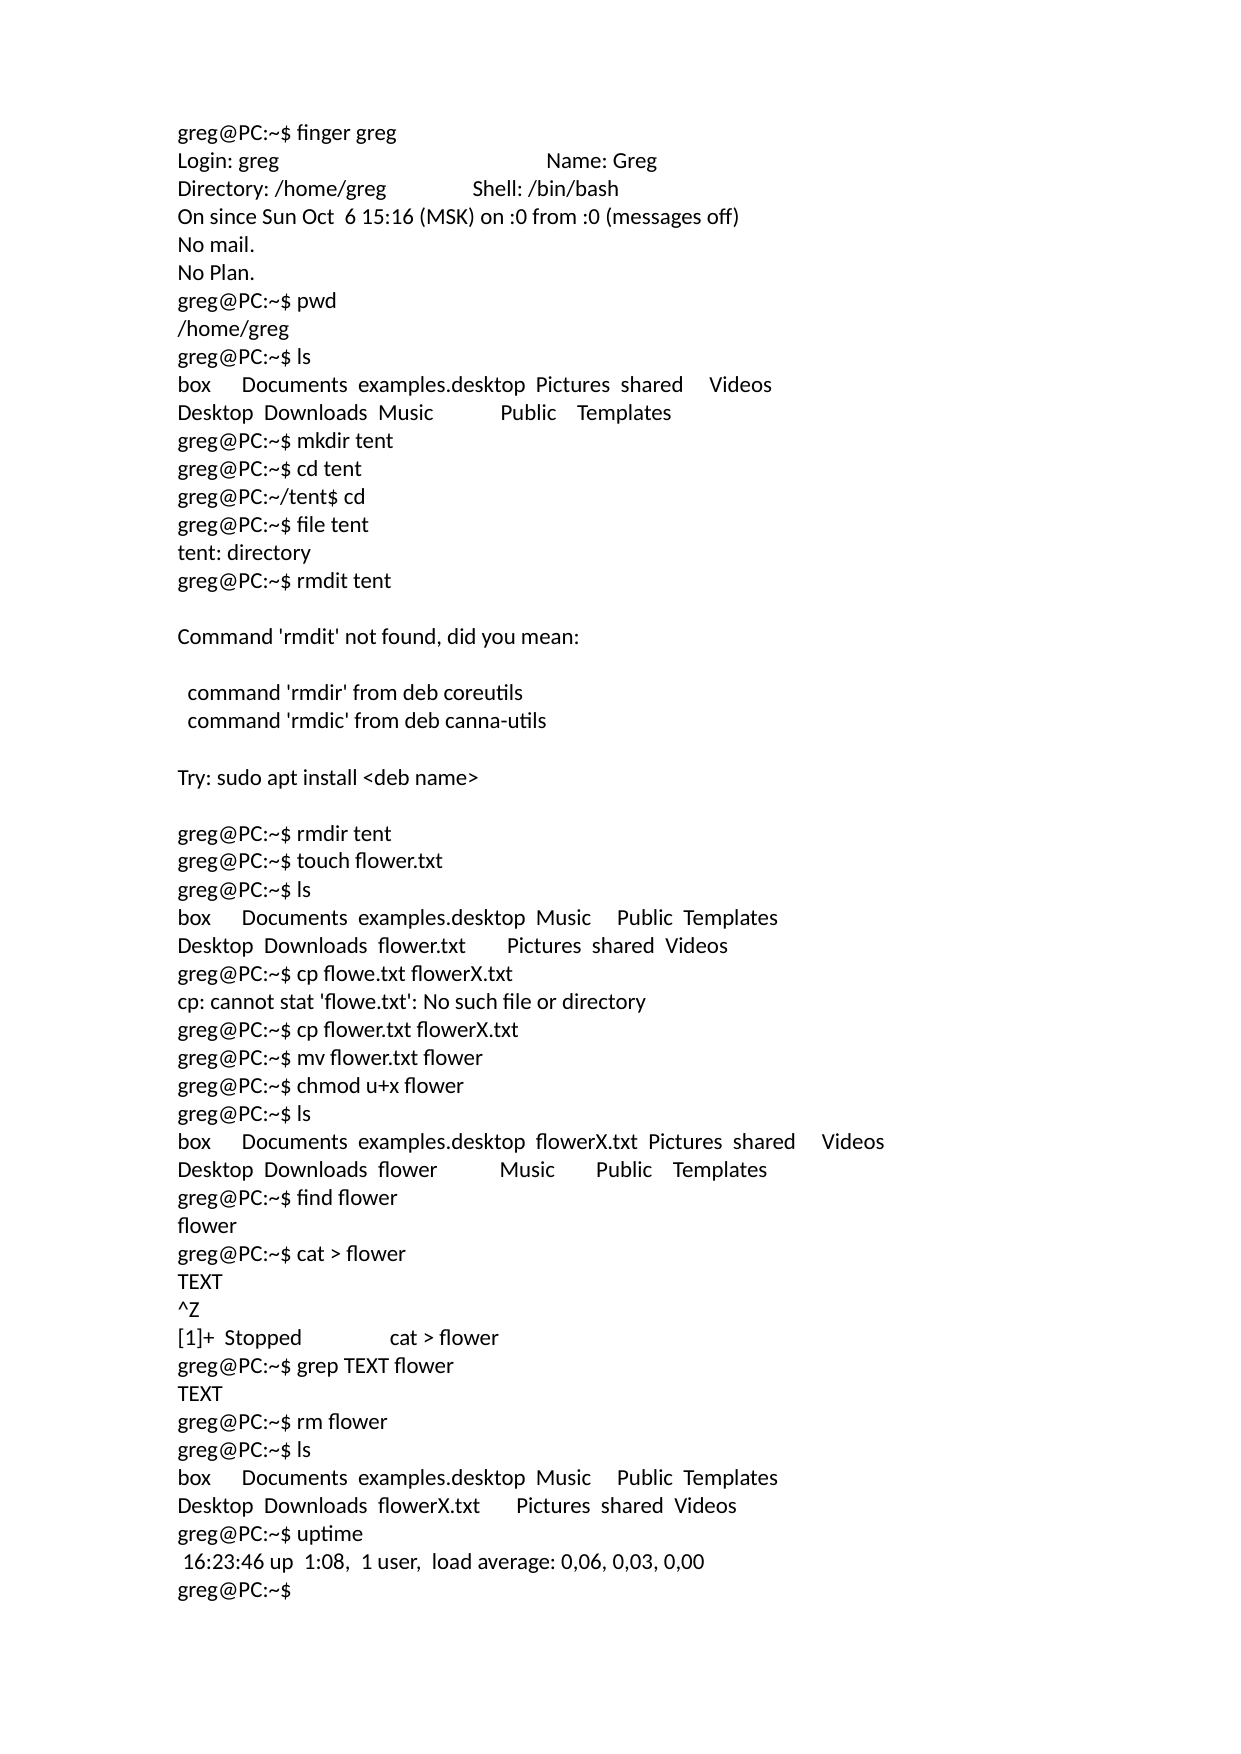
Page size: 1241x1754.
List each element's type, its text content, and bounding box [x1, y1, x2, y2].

text Directory: /home/greg Shell: /bin/bash [177, 174, 1152, 202]
text TEXT [177, 1379, 1152, 1407]
text [1]+ Stopped cat > flower [177, 1323, 1152, 1351]
text greg@PC:~$ ls [177, 1099, 1152, 1127]
text greg@PC:~$ ls [177, 342, 1152, 370]
text greg@PC:~$ pwd [177, 286, 1152, 314]
text greg@PC:~$ chmod u+x flower [177, 1071, 1152, 1099]
text Command 'rmdit' not found, did you mean: [177, 622, 1152, 651]
text tent: directory [177, 538, 1152, 566]
text greg@PC:~$ cp flower.txt flowerX.txt [177, 1015, 1152, 1043]
text greg@PC:~$ mv flower.txt flower [177, 1043, 1152, 1071]
text cp: cannot stat 'flowe.txt': No such file or directory [177, 987, 1152, 1015]
text greg@PC:~$ ls [177, 875, 1152, 903]
text TEXT [177, 1267, 1152, 1295]
text greg@PC:~$ cat > flower [177, 1239, 1152, 1267]
text greg@PC:~$ [177, 1575, 1152, 1603]
text 16:23:46 up 1:08, 1 user, load average: 0,06, 0,03, 0,00 [177, 1547, 1152, 1575]
text greg@PC:~$ ls [177, 1435, 1152, 1463]
text Desktop Downloads flower.txt Pictures shared Videos [177, 931, 1152, 959]
text greg@PC:~$ find flower [177, 1183, 1152, 1211]
text Login: greg Name: Greg [177, 146, 1152, 174]
text greg@PC:~$ uptime [177, 1519, 1152, 1547]
text flower [177, 1211, 1152, 1239]
text Desktop Downloads flowerX.txt Pictures shared Videos [177, 1491, 1152, 1519]
text Try: sudo apt install <deb name> [177, 763, 1152, 791]
text greg@PC:~$ finger greg [177, 118, 1152, 146]
text Desktop Downloads flower Music Public Templates [177, 1155, 1152, 1183]
text greg@PC:~$ mkdir tent [177, 426, 1152, 454]
text greg@PC:~$ grep TEXT flower [177, 1351, 1152, 1379]
text box Documents examples.desktop Music Public Templates [177, 1463, 1152, 1491]
text greg@PC:~$ file tent [177, 510, 1152, 538]
text box Documents examples.desktop flowerX.txt Pictures shared Videos [177, 1127, 1152, 1155]
text On since Sun Oct 6 15:16 (MSK) on :0 from :0 (messages off) [177, 202, 1152, 230]
text ^Z [177, 1295, 1152, 1323]
text command 'rmdir' from deb coreutils [177, 678, 1152, 707]
text greg@PC:~$ rmdir tent [177, 819, 1152, 847]
text command 'rmdic' from deb canna-utils [177, 707, 1152, 734]
text greg@PC:~$ rmdit tent [177, 566, 1152, 594]
text greg@PC:~/tent$ cd [177, 482, 1152, 510]
text No mail. [177, 230, 1152, 258]
text greg@PC:~$ touch flower.txt [177, 847, 1152, 875]
text greg@PC:~$ cp flowe.txt flowerX.txt [177, 959, 1152, 987]
text greg@PC:~$ rm flower [177, 1407, 1152, 1435]
text box Documents examples.desktop Music Public Templates [177, 903, 1152, 931]
text /home/greg [177, 314, 1152, 342]
text No Plan. [177, 258, 1152, 286]
text Desktop Downloads Music Public Templates [177, 398, 1152, 426]
text greg@PC:~$ cd tent [177, 454, 1152, 482]
text box Documents examples.desktop Pictures shared Videos [177, 370, 1152, 398]
